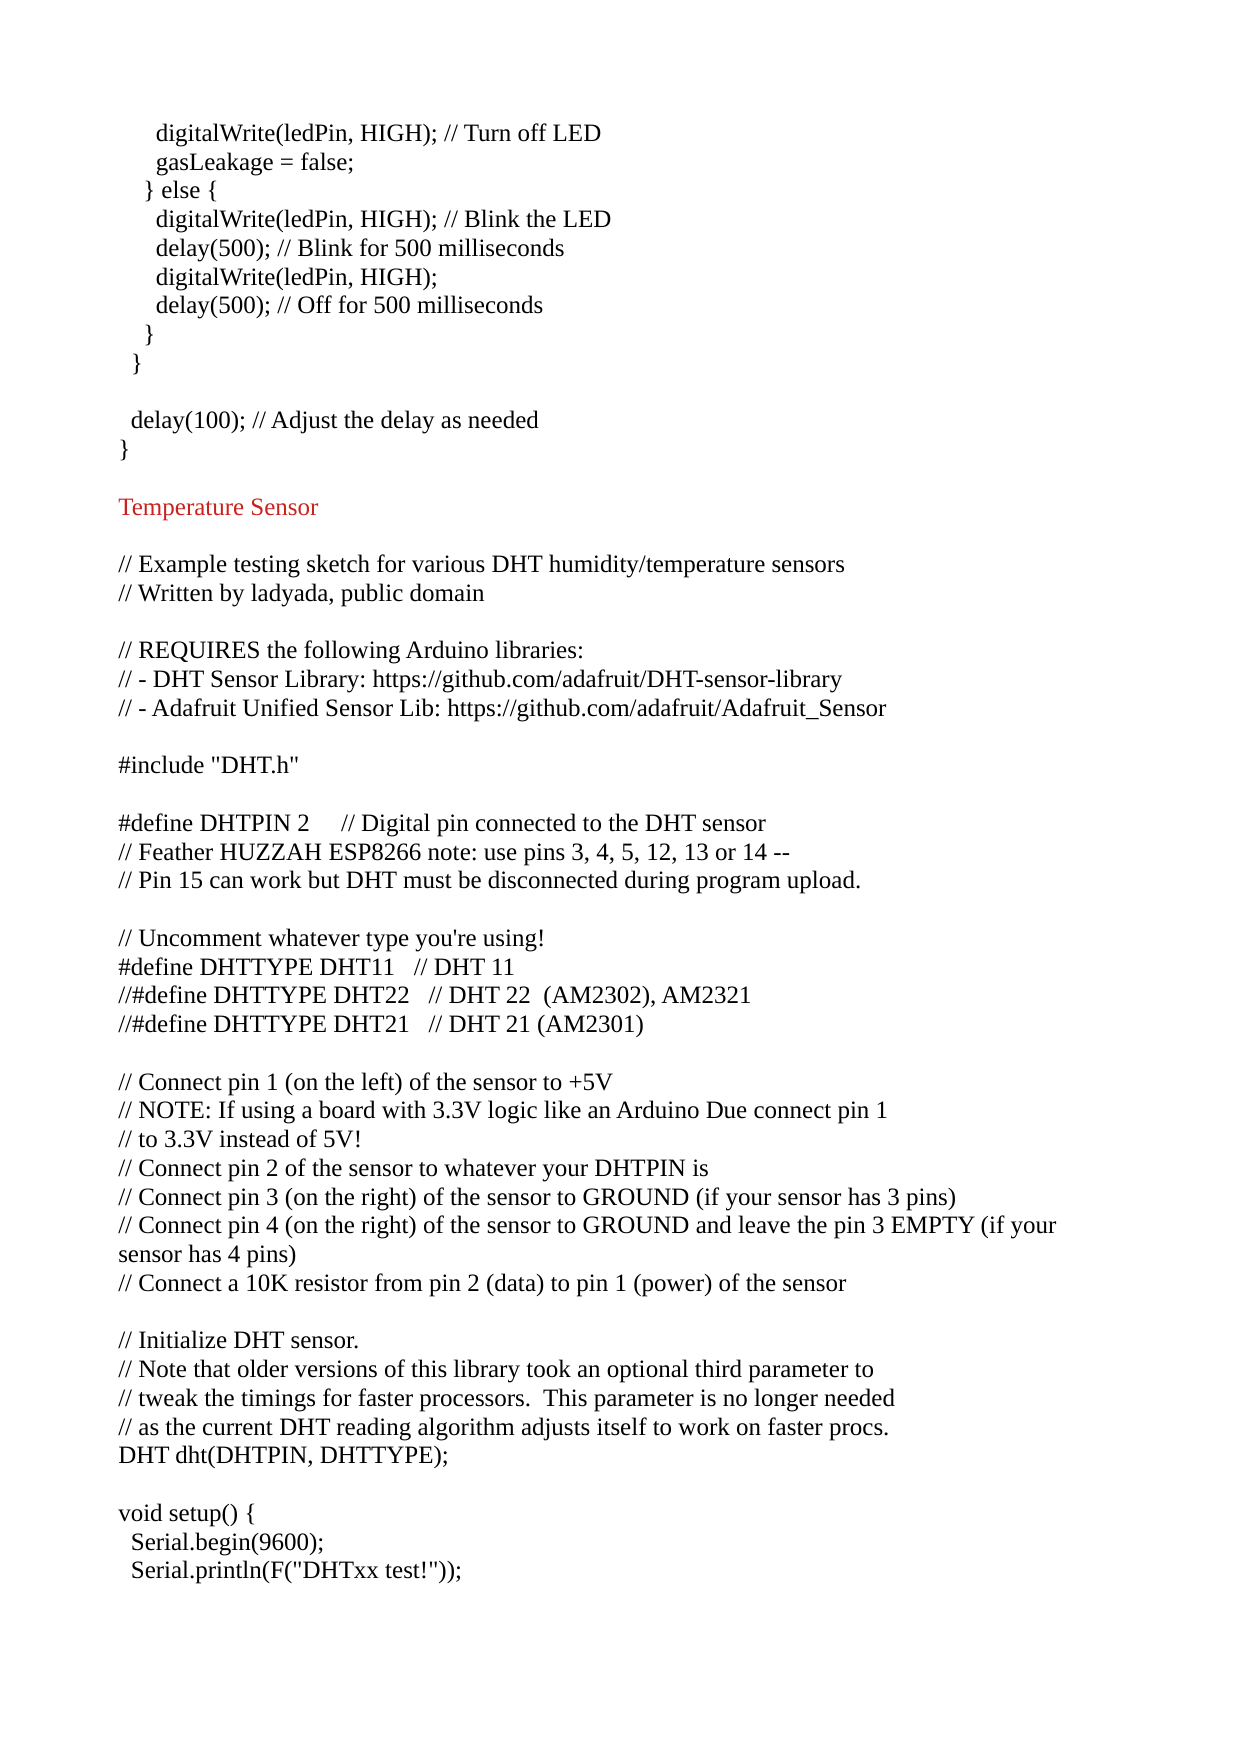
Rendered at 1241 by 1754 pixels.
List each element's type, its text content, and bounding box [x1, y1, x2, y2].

text // as the current DHT reading algorithm adjusts itself to work on faster procs. [118, 1412, 1122, 1441]
text } [118, 434, 1122, 463]
text // REQUIRES the following Arduino libraries: [118, 636, 1122, 664]
text // to 3.3V instead of 5V! [118, 1124, 1122, 1153]
text // Uncomment whatever type you're using! [118, 923, 1122, 952]
text // NOTE: If using a board with 3.3V logic like an Arduino Due connect pin 1 [118, 1096, 1122, 1124]
text // - Adafruit Unified Sensor Lib: https://github.com/adafruit/Adafruit_Sensor [118, 693, 1122, 722]
text void setup() { [118, 1498, 1122, 1527]
text // Connect pin 3 (on the right) of the sensor to GROUND (if your sensor has 3 pins) [118, 1182, 1122, 1211]
text //#define DHTTYPE DHT21 // DHT 21 (AM2301) [118, 1009, 1122, 1038]
text // Note that older versions of this library took an optional third parameter to [118, 1354, 1122, 1383]
text Temperature Sensor [118, 492, 1122, 521]
text // - DHT Sensor Library: https://github.com/adafruit/DHT-sensor-library [118, 664, 1122, 693]
text // Pin 15 can work but DHT must be disconnected during program upload. [118, 866, 1122, 894]
text // Feather HUZZAH ESP8266 note: use pins 3, 4, 5, 12, 13 or 14 -- [118, 837, 1122, 866]
text // Connect pin 4 (on the right) of the sensor to GROUND and leave the pin 3 EMPTY (if your sensor has 4 pins) [118, 1211, 1122, 1268]
text digitalWrite(ledPin, HIGH); // Blink the LED [118, 204, 1122, 233]
text digitalWrite(ledPin, HIGH); [118, 262, 1122, 291]
text } [118, 348, 1122, 377]
text delay(500); // Blink for 500 milliseconds [118, 233, 1122, 262]
text } [118, 319, 1122, 348]
text Serial.begin(9600); [118, 1527, 1122, 1556]
text // tweak the timings for faster processors. This parameter is no longer needed [118, 1383, 1122, 1412]
text DHT dht(DHTPIN, DHTTYPE); [118, 1441, 1122, 1469]
text // Connect pin 1 (on the left) of the sensor to +5V [118, 1067, 1122, 1096]
text // Connect a 10K resistor from pin 2 (data) to pin 1 (power) of the sensor [118, 1268, 1122, 1297]
text Serial.println(F("DHTxx test!")); [118, 1556, 1122, 1584]
text // Initialize DHT sensor. [118, 1326, 1122, 1354]
text // Written by ladyada, public domain [118, 578, 1122, 607]
text } else { [118, 176, 1122, 204]
text #define DHTTYPE DHT11 // DHT 11 [118, 952, 1122, 981]
text // Example testing sketch for various DHT humidity/temperature sensors [118, 549, 1122, 578]
text //#define DHTTYPE DHT22 // DHT 22 (AM2302), AM2321 [118, 981, 1122, 1009]
text delay(100); // Adjust the delay as needed [118, 406, 1122, 434]
text #include "DHT.h" [118, 751, 1122, 779]
text digitalWrite(ledPin, HIGH); // Turn off LED [118, 118, 1122, 147]
text // Connect pin 2 of the sensor to whatever your DHTPIN is [118, 1153, 1122, 1182]
text delay(500); // Off for 500 milliseconds [118, 291, 1122, 319]
text gasLeakage = false; [118, 147, 1122, 176]
text #define DHTPIN 2 // Digital pin connected to the DHT sensor [118, 808, 1122, 837]
